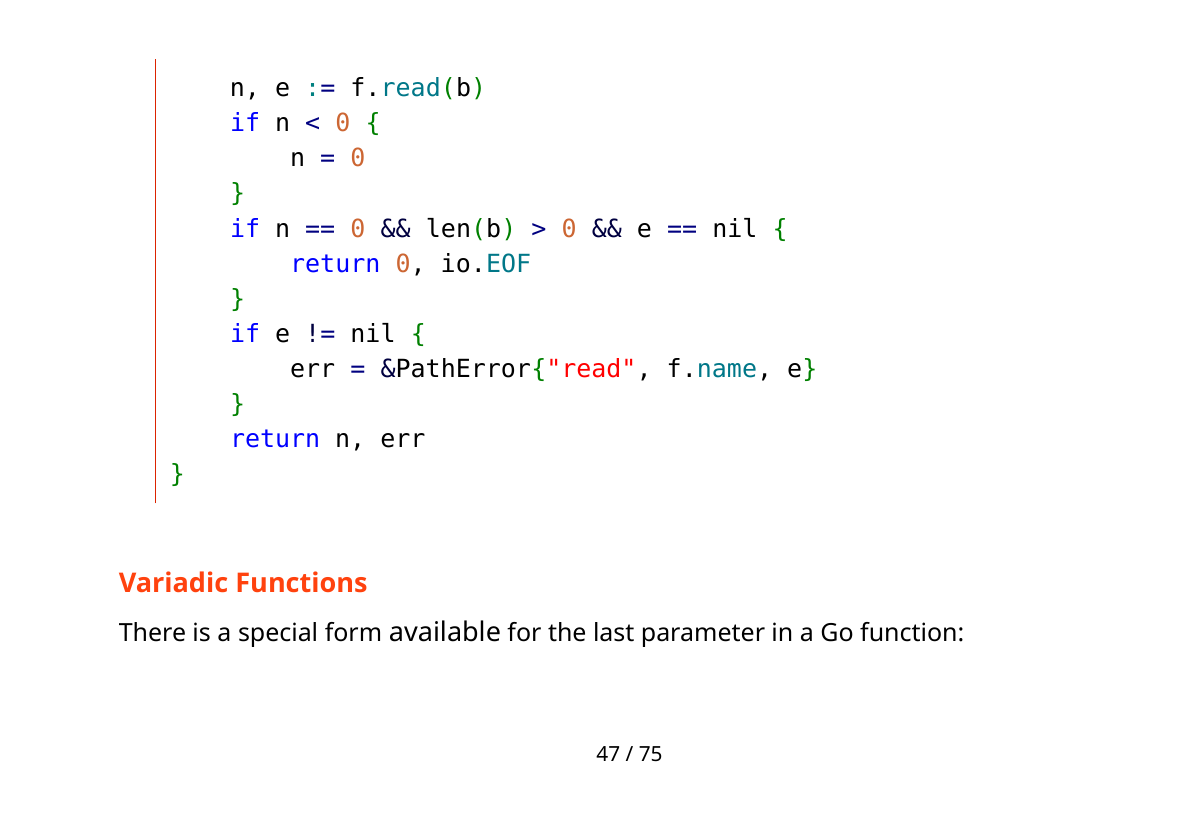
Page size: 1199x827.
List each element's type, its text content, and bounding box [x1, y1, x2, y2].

text Variadic Functions [118, 564, 1140, 601]
text if n == 0 && len(b) > 0 && e == nil { [156, 199, 1140, 234]
text return n, err [156, 409, 1140, 445]
text } [156, 269, 1140, 304]
text } [156, 374, 1140, 409]
text n = 0 [156, 129, 1140, 164]
text return 0, io.EOF [156, 234, 1140, 269]
text There is a special form available for the last parameter in a Go function: [118, 612, 1140, 649]
text n, e := f.read(b) [154, 58, 1140, 94]
text } [156, 445, 1140, 503]
text err = &PathError{"read", f.name, e} [156, 339, 1140, 374]
text if e != nil { [156, 304, 1140, 339]
text if n < 0 { [156, 94, 1140, 129]
text } [156, 164, 1140, 199]
